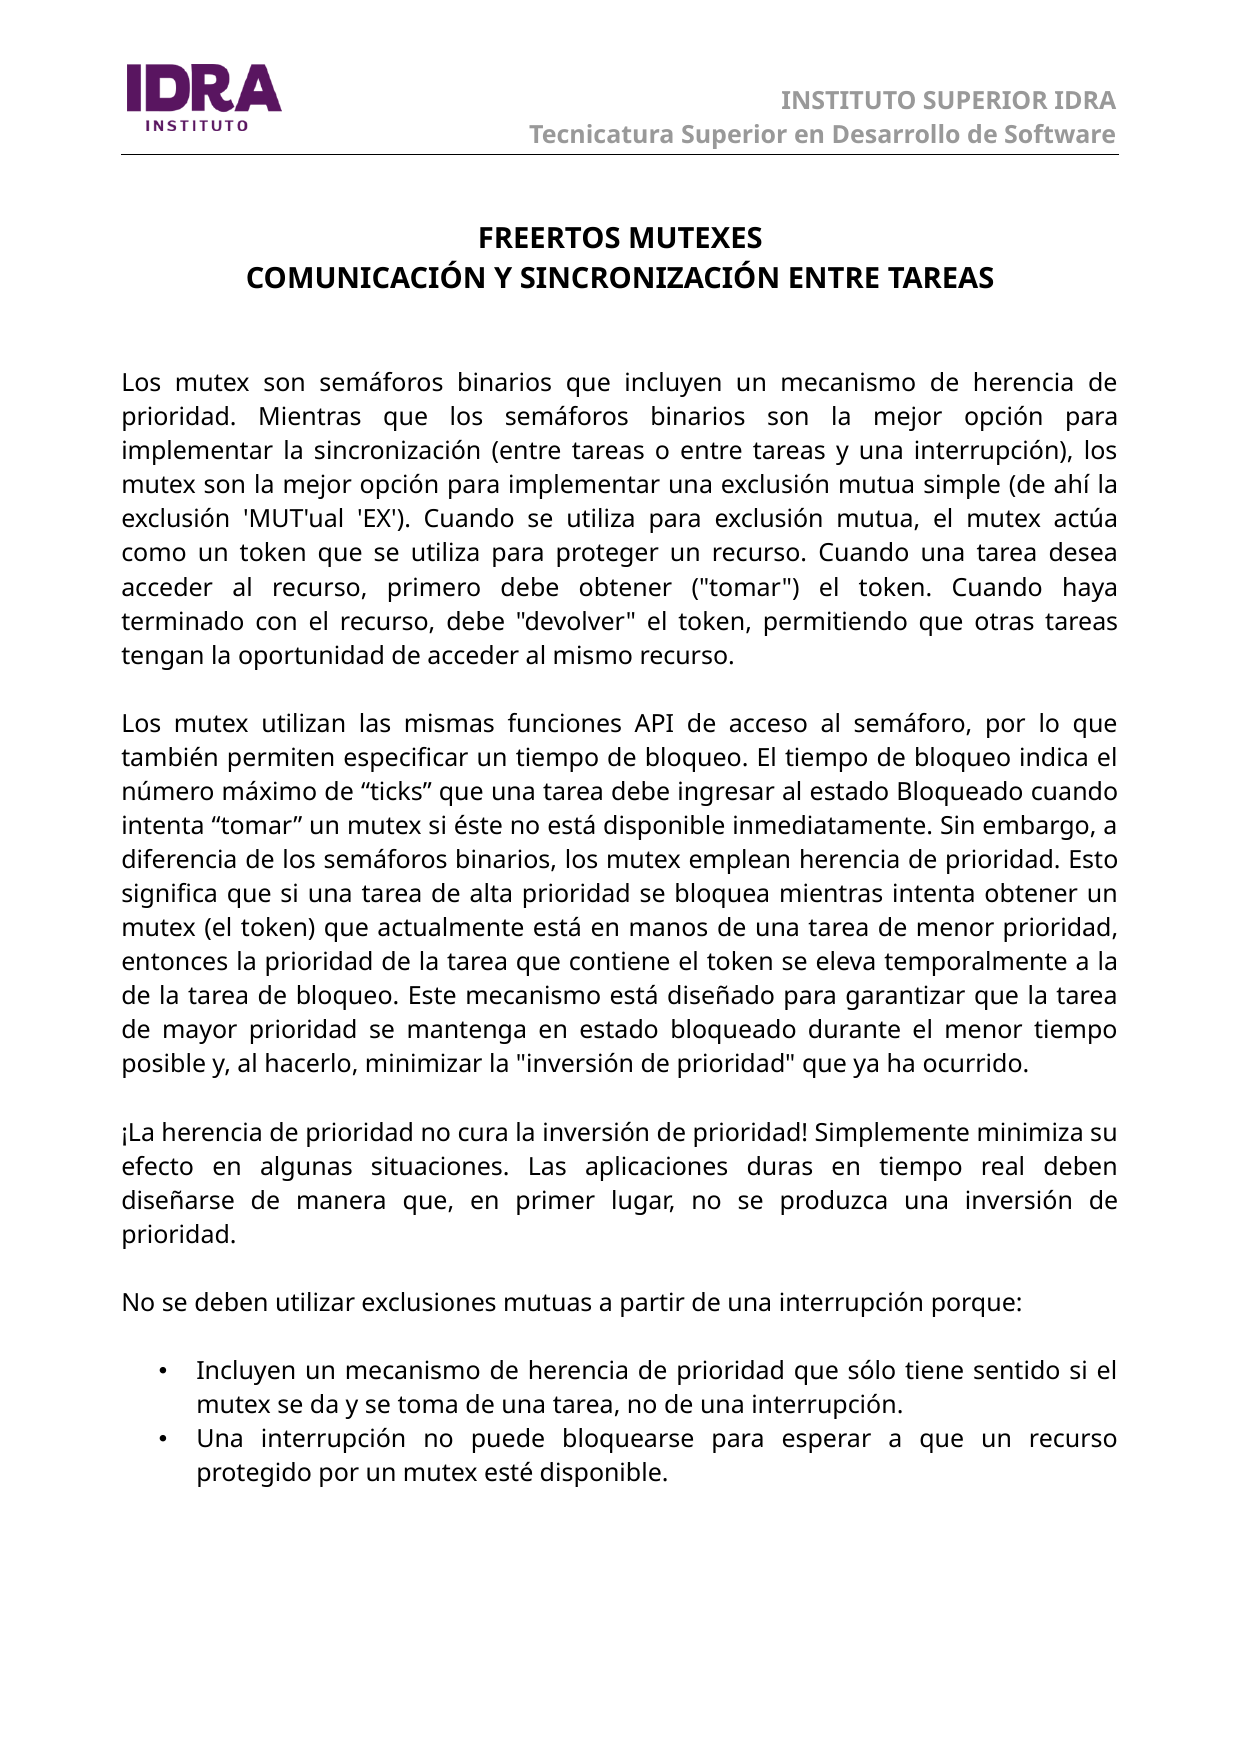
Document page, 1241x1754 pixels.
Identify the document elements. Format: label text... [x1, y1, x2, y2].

text COMUNICACIÓN Y SINCRONIZACIÓN ENTRE TAREAS [121, 257, 1119, 297]
text FREERTOS MUTEXES [121, 217, 1119, 257]
text ¡La herencia de prioridad no cura la inversión de prioridad! Simplemente minimiza su efecto en algunas situaciones. Las aplicaciones duras en tiempo real deben diseñarse de manera que, en primer lugar, no se produzca una inversión de prioridad. [121, 1114, 1119, 1250]
list Una interrupción no puede bloquearse para esperar a que un recurso protegido por un mutex esté disponible. [158, 1421, 1119, 1489]
text Los mutex utilizan las mismas funciones API de acceso al semáforo, por lo que también permiten especificar un tiempo de bloqueo. El tiempo de bloqueo indica el número máximo de “ticks” que una tarea debe ingresar al estado Bloqueado cuando intenta “tomar” un mutex si éste no está disponible inmediatamente. Sin embargo, a diferencia de los semáforos binarios, los mutex emplean herencia de prioridad. Esto significa que si una tarea de alta prioridad se bloquea mientras intenta obtener un mutex (el token) que actualmente está en manos de una tarea de menor prioridad, entonces la prioridad de la tarea que contiene el token se eleva temporalmente a la de la tarea de bloqueo. Este mecanismo está diseñado para garantizar que la tarea de mayor prioridad se mantenga en estado bloqueado durante el menor tiempo posible y, al hacerlo, minimizar la "inversión de prioridad" que ya ha ocurrido. [121, 705, 1119, 1080]
text Los mutex son semáforos binarios que incluyen un mecanismo de herencia de prioridad. Mientras que los semáforos binarios son la mejor opción para implementar la sincronización (entre tareas o entre tareas y una interrupción), los mutex son la mejor opción para implementar una exclusión mutua simple (de ahí la exclusión 'MUT'ual 'EX'). Cuando se utiliza para exclusión mutua, el mutex actúa como un token que se utiliza para proteger un recurso. Cuando una tarea desea acceder al recurso, primero debe obtener ("tomar") el token. Cuando haya terminado con el recurso, debe "devolver" el token, permitiendo que otras tareas tengan la oportunidad de acceder al mismo recurso. [121, 365, 1119, 671]
list Incluyen un mecanismo de herencia de prioridad que sólo tiene sentido si el mutex se da y se toma de una tarea, no de una interrupción. [158, 1353, 1119, 1421]
text No se deben utilizar exclusiones mutuas a partir de una interrupción porque: [121, 1284, 1119, 1318]
picture [98, 45, 305, 153]
